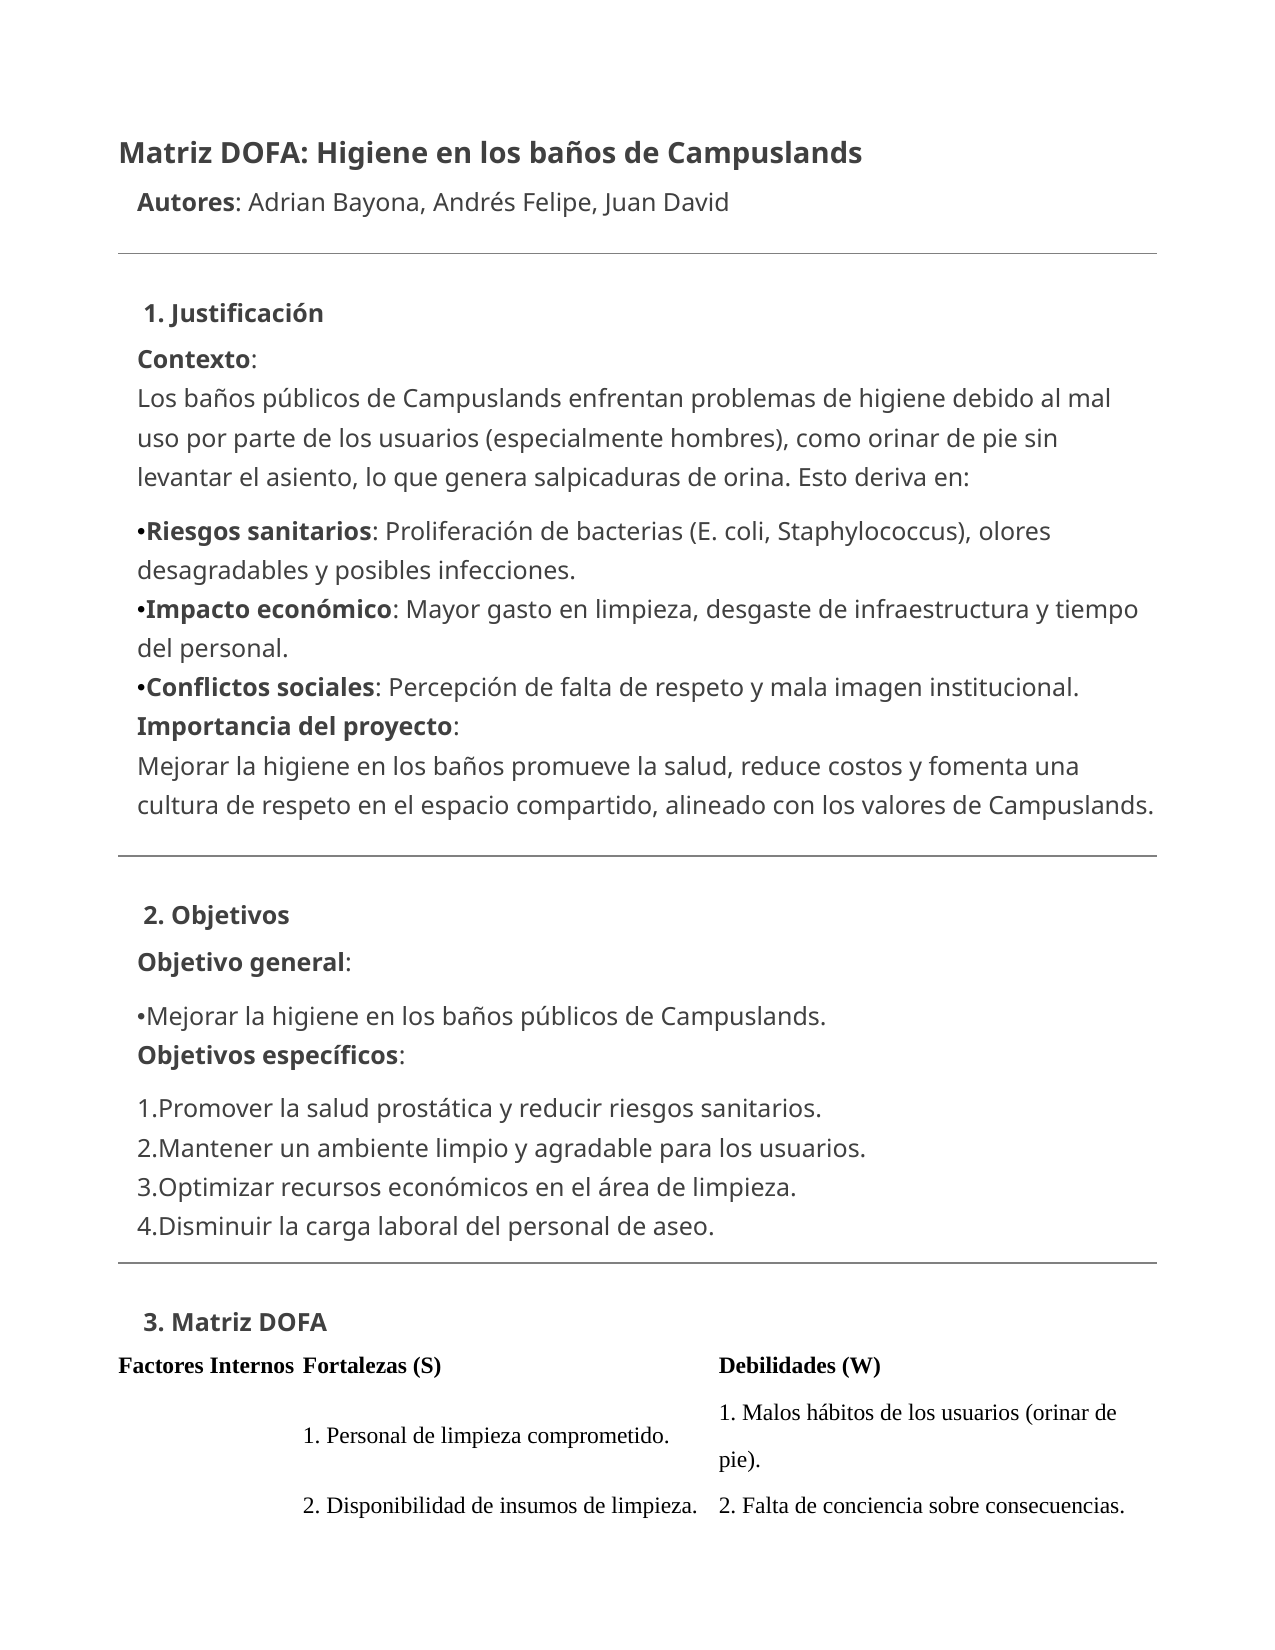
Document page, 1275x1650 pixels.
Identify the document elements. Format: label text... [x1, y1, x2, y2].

list Mejorar la higiene en los baños públicos de Campuslands. [118, 998, 1157, 1032]
subtitle 2. Objetivos [143, 898, 1157, 932]
text Importancia del proyecto: Mejorar la higiene en los baños promueve la salud, reduce costos y fomenta una cultura de respeto en el espacio compartido, alineado con los valores de Campuslands. [137, 709, 1157, 821]
text Autores: Adrian Bayona, Andrés Felipe, Juan David [137, 185, 1157, 219]
table_cell 1. Malos hábitos de los usuarios (orinar de pie). [719, 1399, 1157, 1491]
list Conflictos sociales: Percepción de falta de respeto y mala imagen institucional. [118, 670, 1157, 704]
table_cell [118, 1399, 303, 1491]
table_cell 2. Falta de conciencia sobre consecuencias. [719, 1491, 1157, 1518]
table_cell 1. Personal de limpieza comprometido. [303, 1399, 718, 1491]
text Objetivo general: [137, 944, 1157, 978]
text Contexto: Los baños públicos de Campuslands enfrentan problemas de higiene debido al mal uso por parte de los usuarios (especialmente hombres), como orinar de pie sin levantar el asiento, lo que genera salpicaduras de orina. Esto deriva en: [137, 342, 1157, 493]
table_cell 2. Disponibilidad de insumos de limpieza. [303, 1491, 718, 1518]
subtitle 3. Matriz DOFA [143, 1304, 1157, 1339]
list Disminuir la carga laboral del personal de aseo. [118, 1209, 1157, 1243]
list Impacto económico: Mayor gasto en limpieza, desgaste de infraestructura y tiempo del personal. [118, 592, 1157, 665]
table_header Debilidades (W) [719, 1351, 1157, 1399]
subtitle Matriz DOFA: Higiene en los baños de Campuslands [118, 133, 1157, 172]
subtitle 1. Justificación [143, 295, 1157, 329]
table_header Fortalezas (S) [303, 1351, 718, 1399]
list Mantener un ambiente limpio y agradable para los usuarios. [118, 1130, 1157, 1164]
list Riesgos sanitarios: Proliferación de bacterias (E. coli, Staphylococcus), olores desagradables y posibles infecciones. [118, 513, 1157, 586]
table_cell [118, 1491, 303, 1518]
text Objetivos específicos: [137, 1037, 1157, 1071]
table_header Factores Internos [118, 1351, 303, 1399]
list Optimizar recursos económicos en el área de limpieza. [118, 1169, 1157, 1203]
list Promover la salud prostática y reducir riesgos sanitarios. [118, 1091, 1157, 1125]
